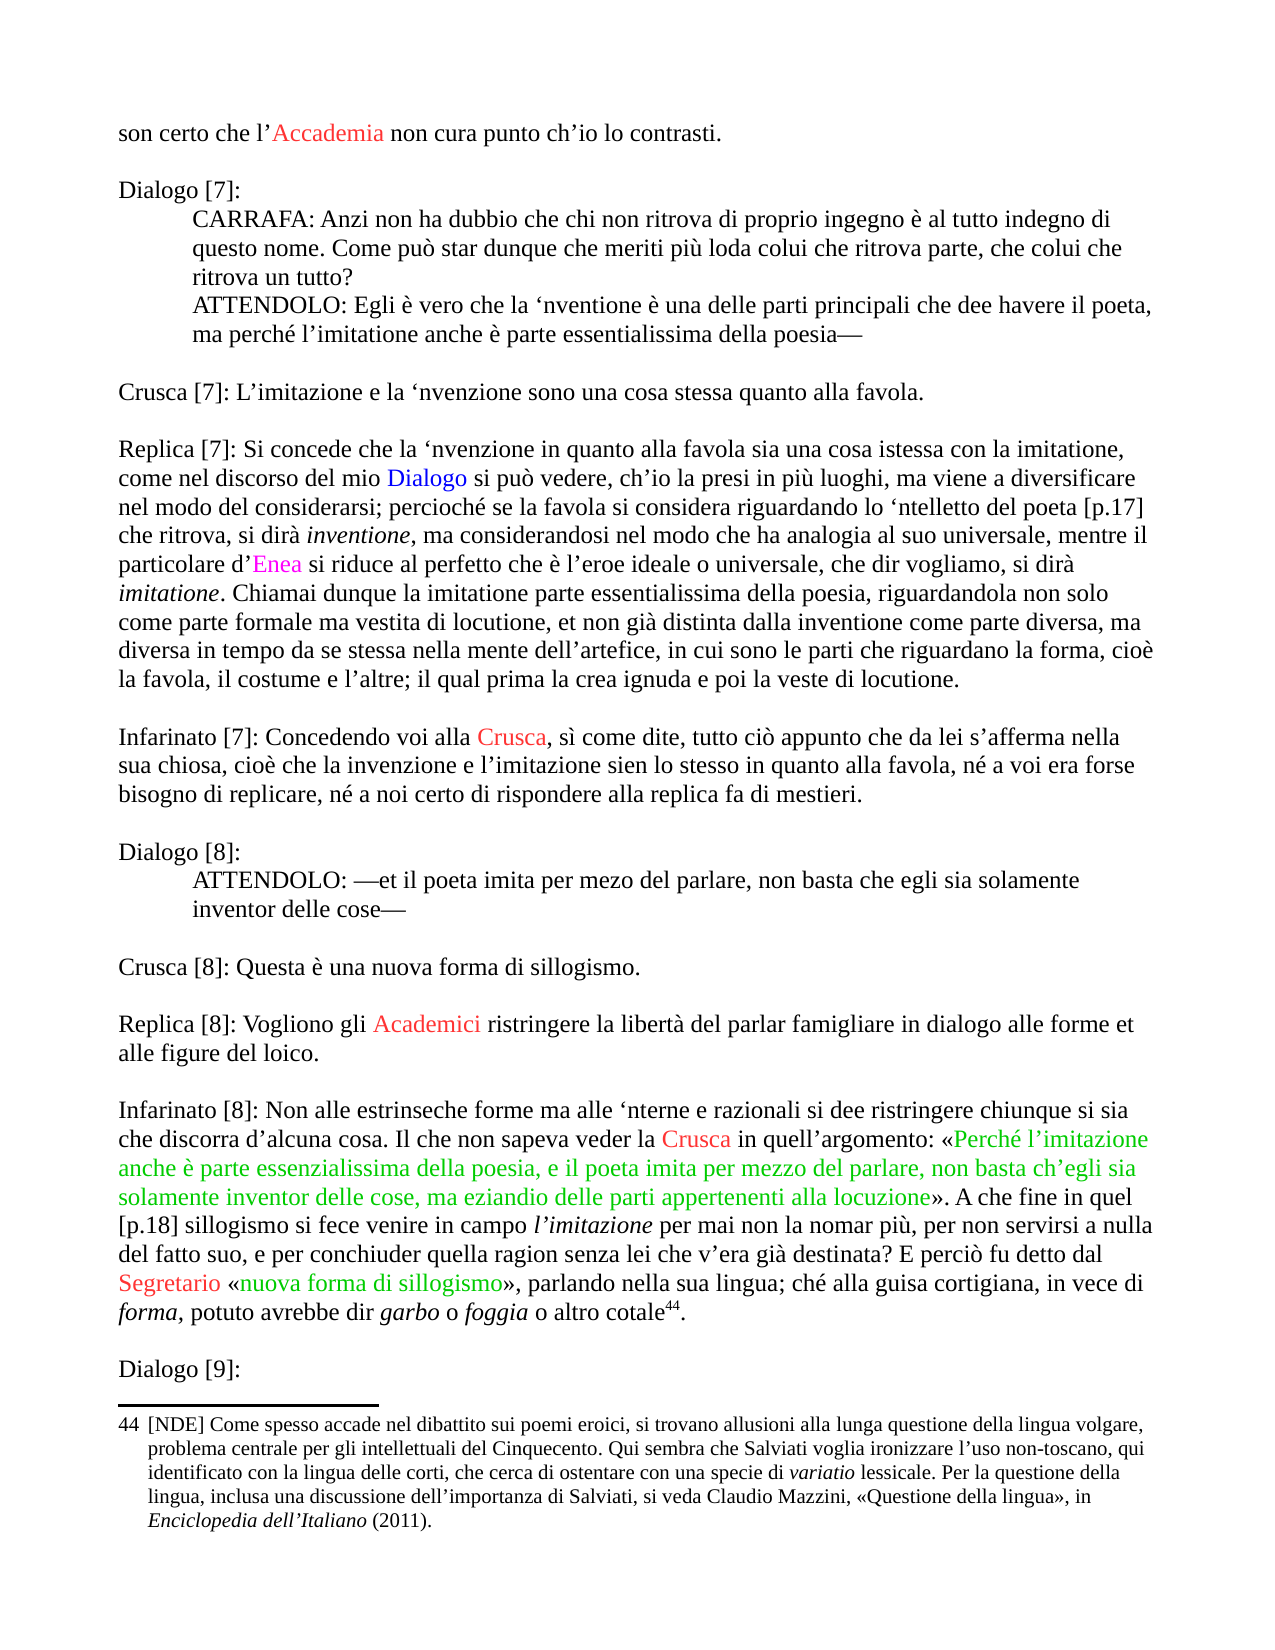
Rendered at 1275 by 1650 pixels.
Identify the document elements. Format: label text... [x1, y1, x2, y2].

text [NDE] Come spesso accade nel dibattito sui poemi eroici, si trovano allusioni alla lunga questione della lingua volgare, problema centrale per gli intellettuali del Cinquecento. Qui sembra che Salviati voglia ironizzare l’uso non-toscano, qui identificato con la lingua delle corti, che cerca di ostentare con una specie di variatio lessicale. Per la questione della lingua, inclusa una discussione dell’importanza di Salviati, si veda Claudio Mazzini, «Questione della lingua», in Enciclopedia dell’Italiano (2011). [118, 1412, 1157, 1532]
text CARRAFA: Anzi non ha dubbio che chi non ritrova di proprio ingegno è al tutto indegno di questo nome. Come può star dunque che meriti più loda colui che ritrova parte, che colui che ritrova un tutto? [192, 204, 1157, 291]
text son certo che l’Accademia non cura punto ch’io lo contrasti. [118, 118, 1157, 147]
text ATTENDOLO: Egli è vero che la ‘nventione è una delle parti principali che dee havere il poeta, ma perché l’imitatione anche è parte essentialissima della poesia— [192, 291, 1157, 348]
text Crusca [8]: Questa è una nuova forma di sillogismo. [118, 952, 1157, 981]
text Replica [7]: Si concede che la ‘nvenzione in quanto alla favola sia una cosa istessa con la imitatione, come nel discorso del mio Dialogo si può vedere, ch’io la presi in più luoghi, ma viene a diversificare nel modo del considerarsi; percioché se la favola si considera riguardando lo ‘ntelletto del poeta [p.17] che ritrova, si dirà inventione, ma considerandosi nel modo che ha analogia al suo universale, mentre il particolare d’Enea si riduce al perfetto che è l’eroe ideale o universale, che dir vogliamo, si dirà imitatione. Chiamai dunque la imitatione parte essentialissima della poesia, riguardandola non solo come parte formale ma vestita di locutione, et non già distinta dalla inventione come parte diversa, ma diversa in tempo da se stessa nella mente dell’artefice, in cui sono le parti che riguardano la forma, cioè la favola, il costume e l’altre; il qual prima la crea ignuda e poi la veste di locutione. [118, 434, 1157, 693]
text Dialogo [9]: [118, 1354, 1157, 1383]
text Infarinato [8]: Non alle estrinseche forme ma alle ‘nterne e razionali si dee ristringere chiunque si sia che discorra d’alcuna cosa. Il che non sapeva veder la Crusca in quell’argomento: «Perché l’imitazione anche è parte essenzialissima della poesia, e il poeta imita per mezzo del parlare, non basta ch’egli sia solamente inventor delle cose, ma eziandio delle parti appertenenti alla locuzione». A che fine in quel [p.18] sillogismo si fece venire in campo l’imitazione per mai non la nomar più, per non servirsi a nulla del fatto suo, e per conchiuder quella ragion senza lei che v’era già destinata? E perciò fu detto dal Segretario «nuova forma di sillogismo», parlando nella sua lingua; ché alla guisa cortigiana, in vece di forma, potuto avrebbe dir garbo o foggia o altro cotale. [118, 1096, 1157, 1326]
text ATTENDOLO: —et il poeta imita per mezo del parlare, non basta che egli sia solamente inventor delle cose— [192, 866, 1157, 923]
text Crusca [7]: L’imitazione e la ‘nvenzione sono una cosa stessa quanto alla favola. [118, 377, 1157, 406]
text Dialogo [7]: [118, 176, 1157, 204]
text Replica [8]: Vogliono gli Academici ristringere la libertà del parlar famigliare in dialogo alle forme et alle figure del loico. [118, 1009, 1157, 1067]
text Infarinato [7]: Concedendo voi alla Crusca, sì come dite, tutto ciò appunto che da lei s’afferma nella sua chiosa, cioè che la invenzione e l’imitazione sien lo stesso in quanto alla favola, né a voi era forse bisogno di replicare, né a noi certo di rispondere alla replica fa di mestieri. [118, 722, 1157, 808]
text Dialogo [8]: [118, 837, 1157, 866]
